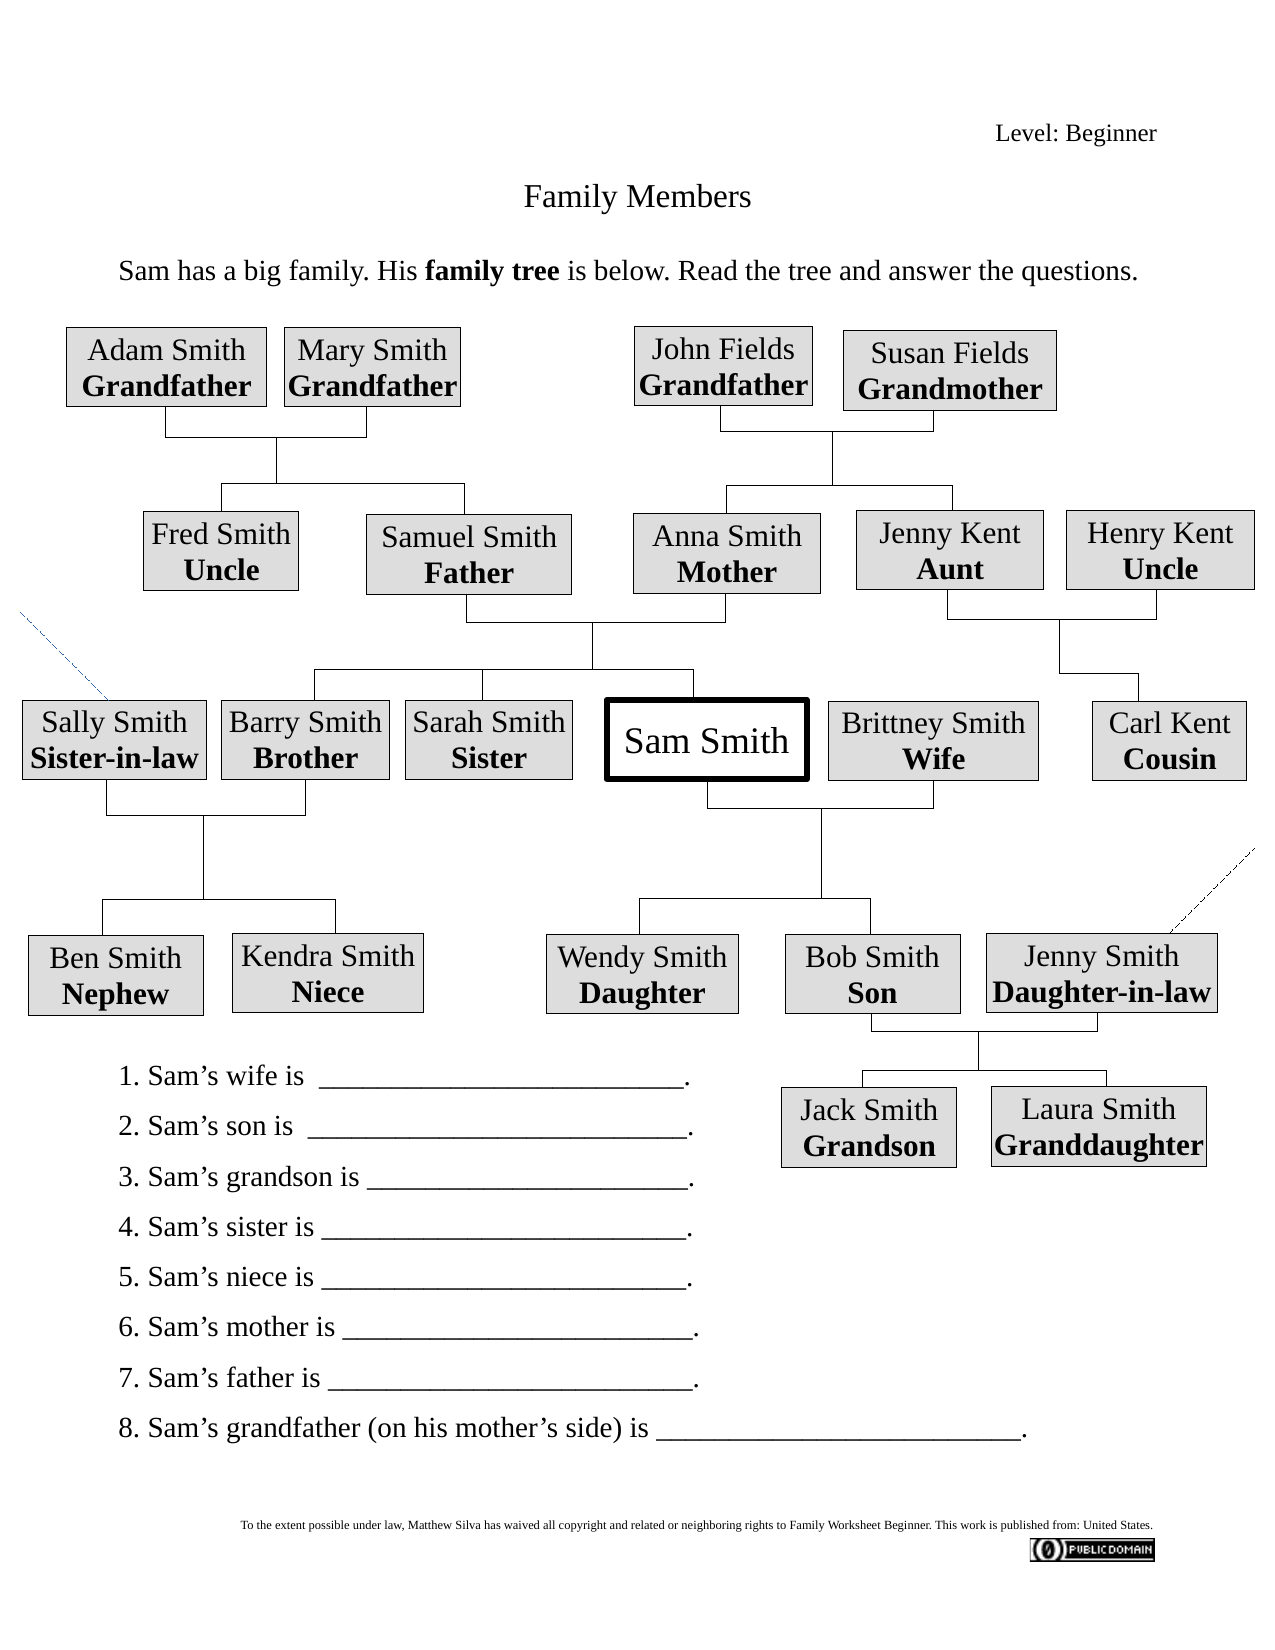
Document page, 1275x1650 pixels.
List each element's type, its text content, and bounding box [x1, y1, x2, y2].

text 8. Sam’s grandfather (on his mother’s side) is _________________________. [118, 1410, 1157, 1444]
text 2. Sam’s son is __________________________. [118, 1108, 781, 1142]
text [863, 1071, 1106, 1092]
text Family Members [118, 176, 1157, 215]
text 5. Sam’s niece is _________________________. [118, 1259, 1157, 1293]
text 1. Sam’s wife is _________________________. [118, 1058, 978, 1092]
text Sam has a big family. His family tree is below. Read the tree and answer the questions. [118, 253, 1157, 287]
text 4. Sam’s sister is _________________________. [118, 1209, 1157, 1242]
text 7. Sam’s father is _________________________. [118, 1360, 1157, 1393]
text [979, 1058, 1157, 1086]
text 6. Sam’s mother is ________________________. [118, 1309, 1157, 1343]
text [957, 1108, 991, 1142]
picture [1029, 1538, 1155, 1562]
text 3. Sam’s grandson is ______________________. [118, 1159, 1157, 1192]
